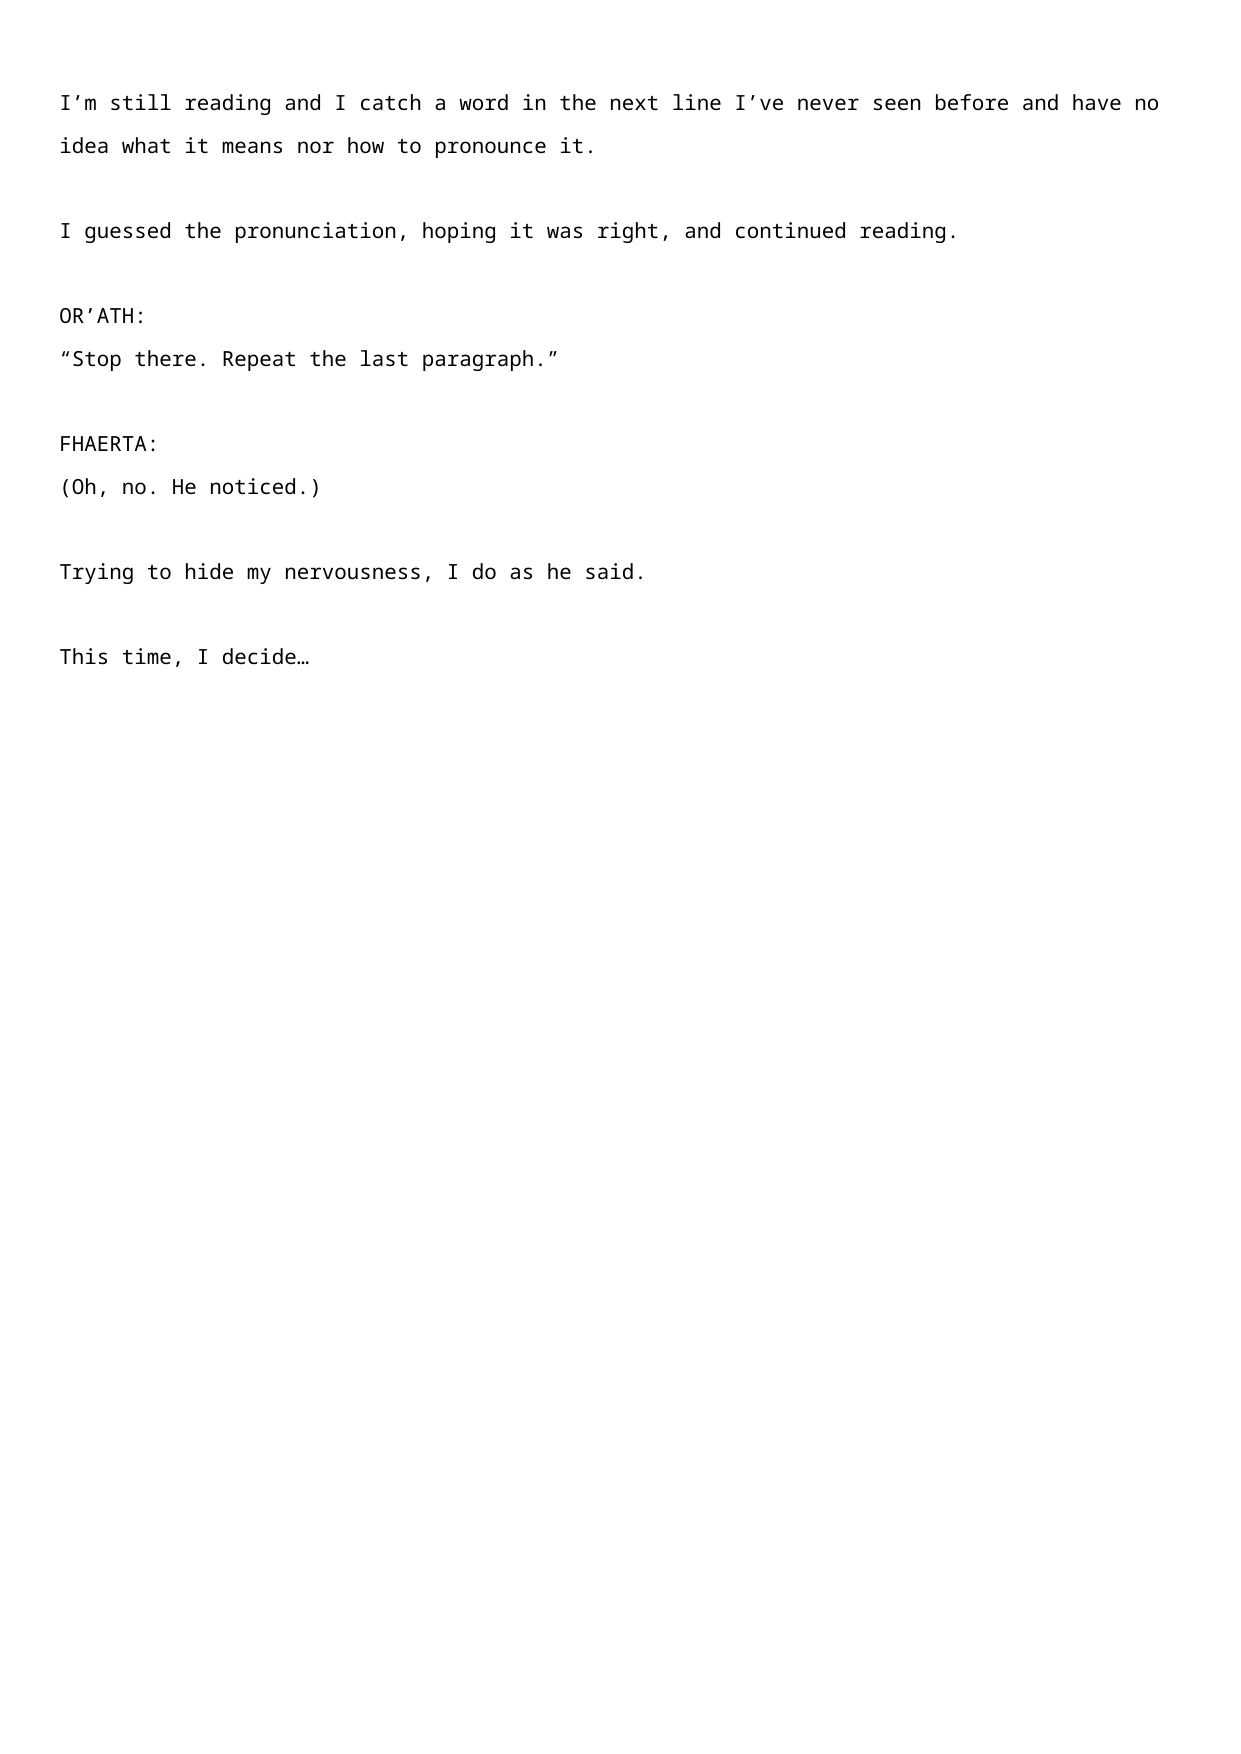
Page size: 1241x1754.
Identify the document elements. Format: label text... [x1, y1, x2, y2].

text OR’ATH: [59, 302, 1181, 330]
text FHAERTA: [59, 429, 1181, 458]
text (Oh, no. He noticed.) [59, 472, 1181, 500]
text Trying to hide my nervousness, I do as he said. [59, 557, 1181, 586]
text “Stop there. Repeat the last paragraph.” [59, 344, 1181, 373]
text This time, I decide… [59, 642, 1181, 671]
text I’m still reading and I catch a word in the next line I’ve never seen before and have no idea what it means nor how to pronounce it. [59, 88, 1181, 159]
text I guessed the pronunciation, hoping it was right, and continued reading. [59, 216, 1181, 245]
